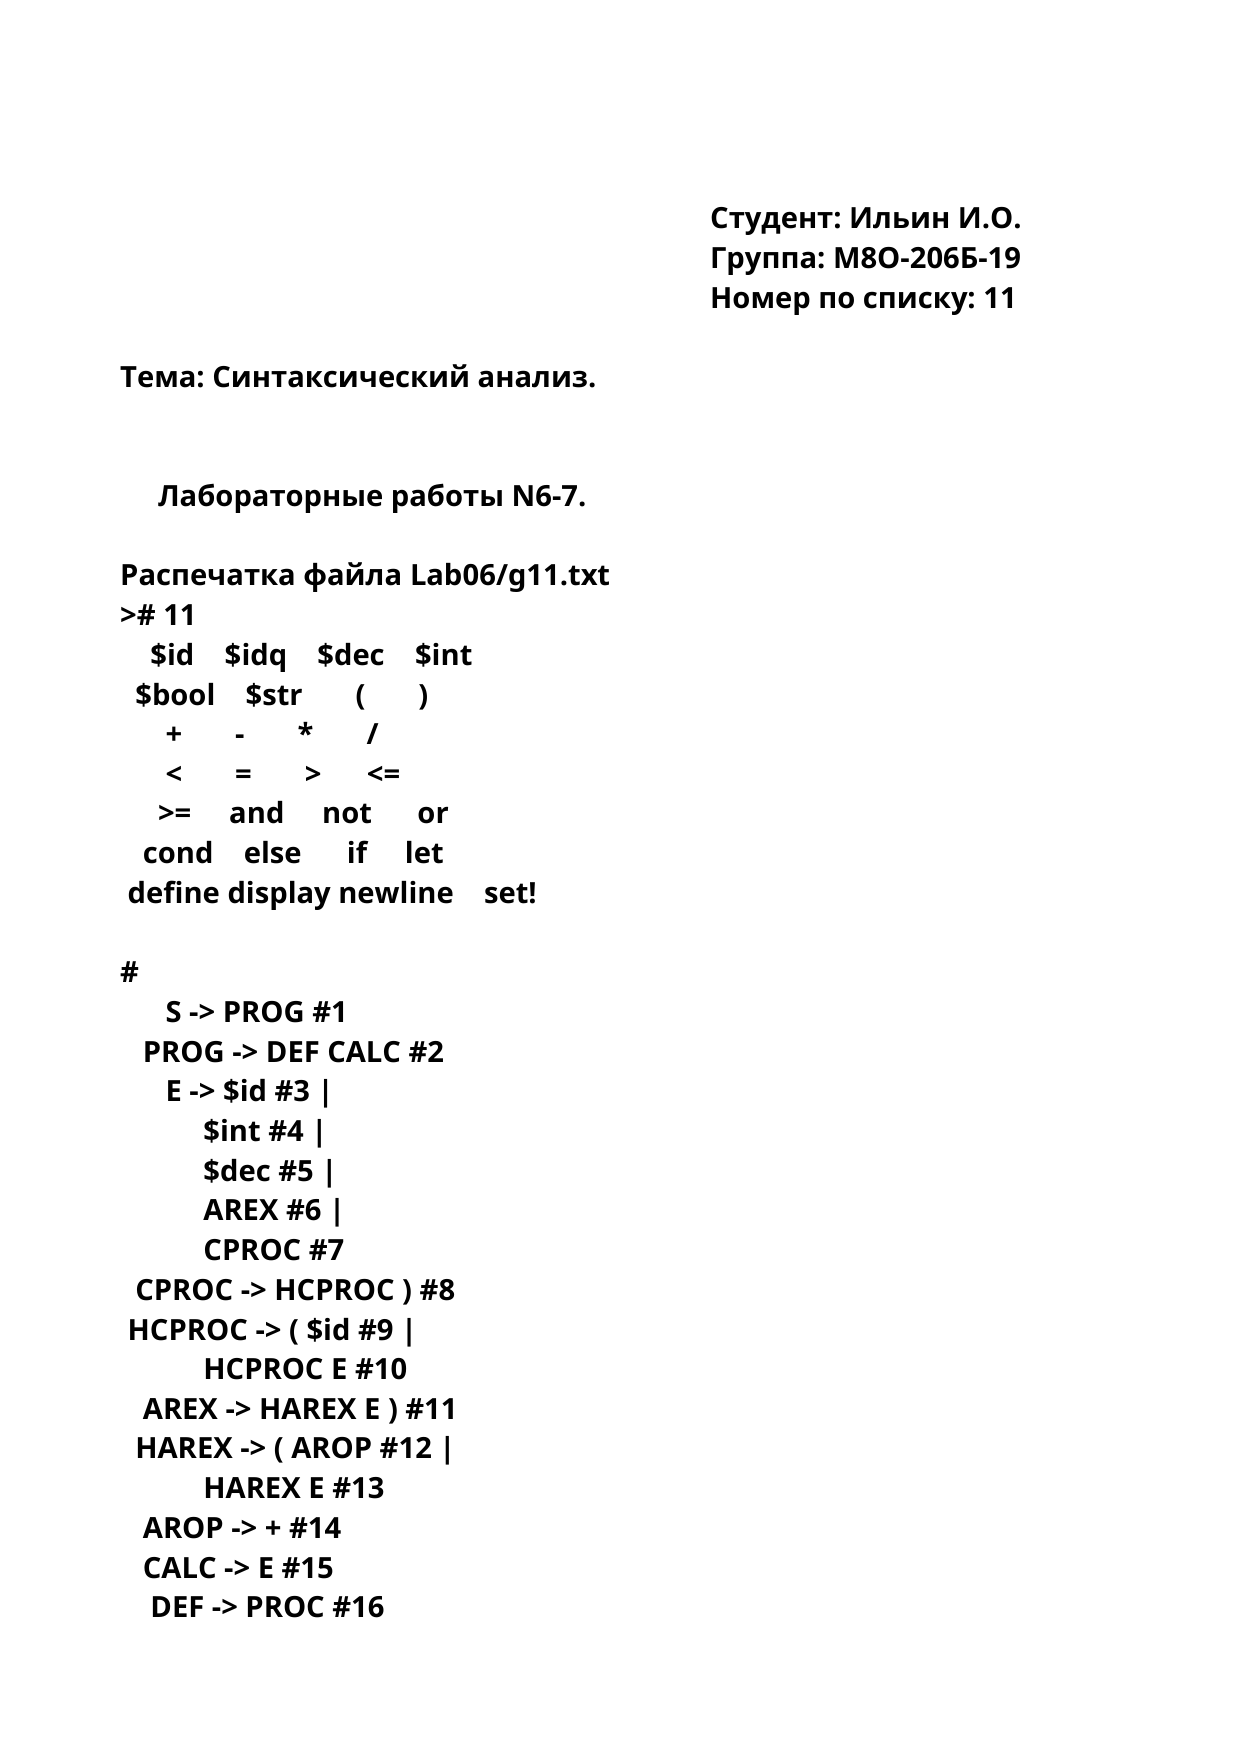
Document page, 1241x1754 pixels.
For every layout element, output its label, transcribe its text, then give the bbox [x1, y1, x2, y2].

text CALC -> E #15 [120, 1547, 1120, 1587]
text HCPROC -> ( $id #9 | [120, 1309, 1120, 1348]
text Лабораторные работы N6-7. [120, 475, 1120, 515]
text $bool $str ( ) [120, 674, 1120, 713]
text $dec #5 | [120, 1150, 1120, 1190]
text HCPROC E #10 [120, 1348, 1120, 1388]
text HAREX -> ( AROP #12 | [120, 1428, 1120, 1467]
text Студент: Ильин И.О. [120, 197, 1120, 237]
text AREX -> HAREX E ) #11 [120, 1388, 1120, 1428]
text AREX #6 | [120, 1190, 1120, 1229]
text # [120, 952, 1120, 991]
text Распечатка файла Lab06/g11.txt [120, 555, 1120, 594]
text + - * / [120, 713, 1120, 753]
text CPROC #7 [120, 1229, 1120, 1269]
text define display newline set! [120, 872, 1120, 912]
text AROP -> + #14 [120, 1507, 1120, 1547]
text Номер по списку: 11 [120, 277, 1120, 317]
text E -> $id #3 | [120, 1071, 1120, 1110]
text $id $idq $dec $int [120, 634, 1120, 674]
text >= and not or [120, 793, 1120, 832]
text < = > <= [120, 753, 1120, 793]
text CPROC -> HCPROC ) #8 [120, 1269, 1120, 1309]
text $int #4 | [120, 1110, 1120, 1150]
text PROG -> DEF CALC #2 [120, 1031, 1120, 1071]
text ># 11 [120, 594, 1120, 634]
text Группа: М8О-206Б-19 [120, 237, 1120, 277]
text HAREX E #13 [120, 1467, 1120, 1507]
text cond else if let [120, 832, 1120, 872]
text Тема: Синтаксический анализ. [120, 356, 1120, 396]
text S -> PROG #1 [120, 991, 1120, 1031]
text DEF -> PROC #16 [120, 1587, 1120, 1626]
